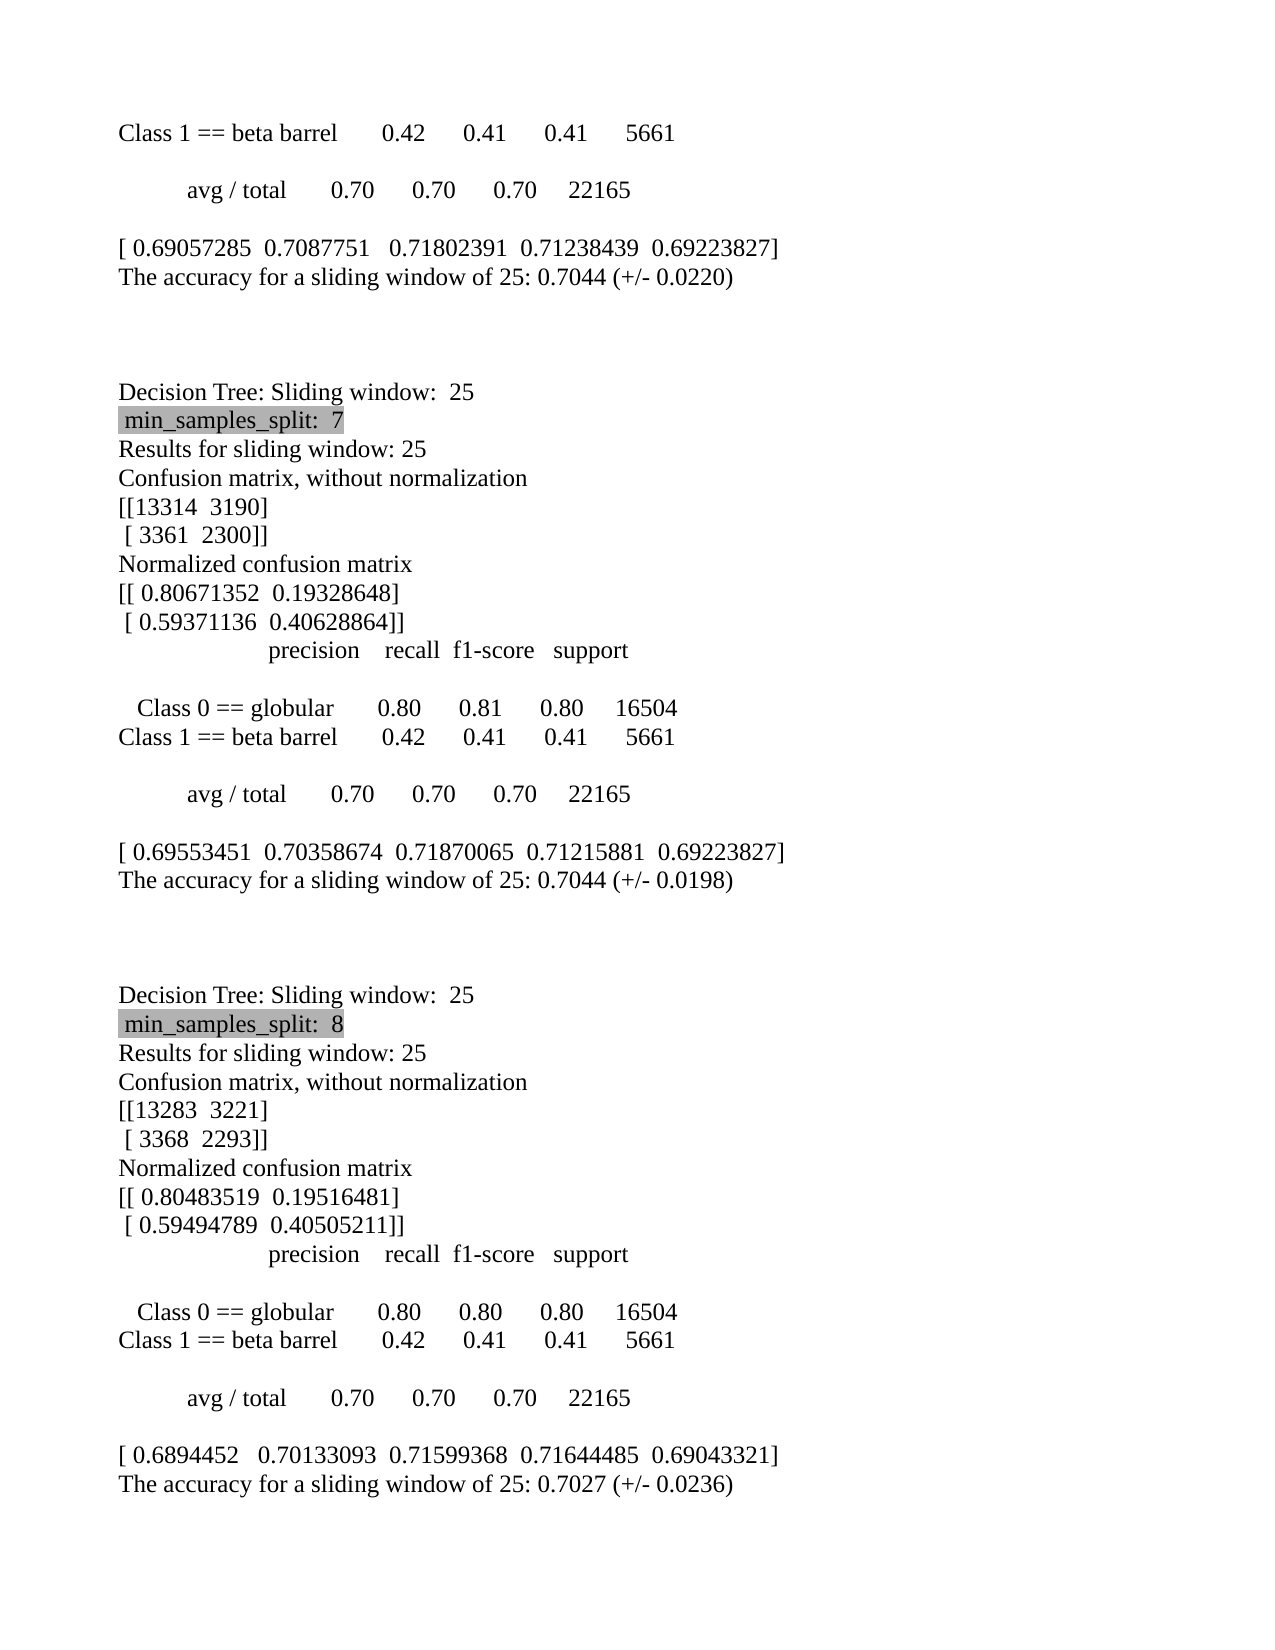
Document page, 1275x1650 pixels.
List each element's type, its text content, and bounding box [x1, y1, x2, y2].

text precision recall f1-score support [118, 636, 1157, 664]
text avg / total 0.70 0.70 0.70 22165 [118, 779, 1157, 808]
text [ 3368 2293]] [118, 1124, 1157, 1153]
text [ 0.59371136 0.40628864]] [118, 607, 1157, 636]
text Normalized confusion matrix [118, 1153, 1157, 1182]
text Class 1 == beta barrel 0.42 0.41 0.41 5661 [118, 118, 1157, 147]
text Class 1 == beta barrel 0.42 0.41 0.41 5661 [118, 1326, 1157, 1354]
text [[ 0.80483519 0.19516481] [118, 1182, 1157, 1211]
text avg / total 0.70 0.70 0.70 22165 [118, 176, 1157, 204]
text Class 0 == globular 0.80 0.80 0.80 16504 [118, 1297, 1157, 1326]
text min_samples_split: 7 [118, 406, 1157, 434]
text The accuracy for a sliding window of 25: 0.7044 (+/- 0.0220) [118, 262, 1157, 291]
text [[13314 3190] [118, 492, 1157, 521]
text Class 0 == globular 0.80 0.81 0.80 16504 [118, 693, 1157, 722]
text The accuracy for a sliding window of 25: 0.7044 (+/- 0.0198) [118, 866, 1157, 894]
text [ 0.69553451 0.70358674 0.71870065 0.71215881 0.69223827] [118, 837, 1157, 866]
text Confusion matrix, without normalization [118, 1067, 1157, 1096]
text [[ 0.80671352 0.19328648] [118, 578, 1157, 607]
text Decision Tree: Sliding window: 25 [118, 377, 1157, 406]
text Normalized confusion matrix [118, 549, 1157, 578]
text [ 0.6894452 0.70133093 0.71599368 0.71644485 0.69043321] [118, 1441, 1157, 1469]
text [ 0.69057285 0.7087751 0.71802391 0.71238439 0.69223827] [118, 233, 1157, 262]
text min_samples_split: 8 [118, 1009, 1157, 1038]
text Results for sliding window: 25 [118, 1038, 1157, 1067]
text [[13283 3221] [118, 1096, 1157, 1124]
text precision recall f1-score support [118, 1239, 1157, 1268]
text [ 0.59494789 0.40505211]] [118, 1211, 1157, 1239]
text Results for sliding window: 25 [118, 434, 1157, 463]
text avg / total 0.70 0.70 0.70 22165 [118, 1383, 1157, 1412]
text Class 1 == beta barrel 0.42 0.41 0.41 5661 [118, 722, 1157, 751]
text The accuracy for a sliding window of 25: 0.7027 (+/- 0.0236) [118, 1469, 1157, 1498]
text Decision Tree: Sliding window: 25 [118, 981, 1157, 1009]
text Confusion matrix, without normalization [118, 463, 1157, 492]
text [ 3361 2300]] [118, 521, 1157, 549]
